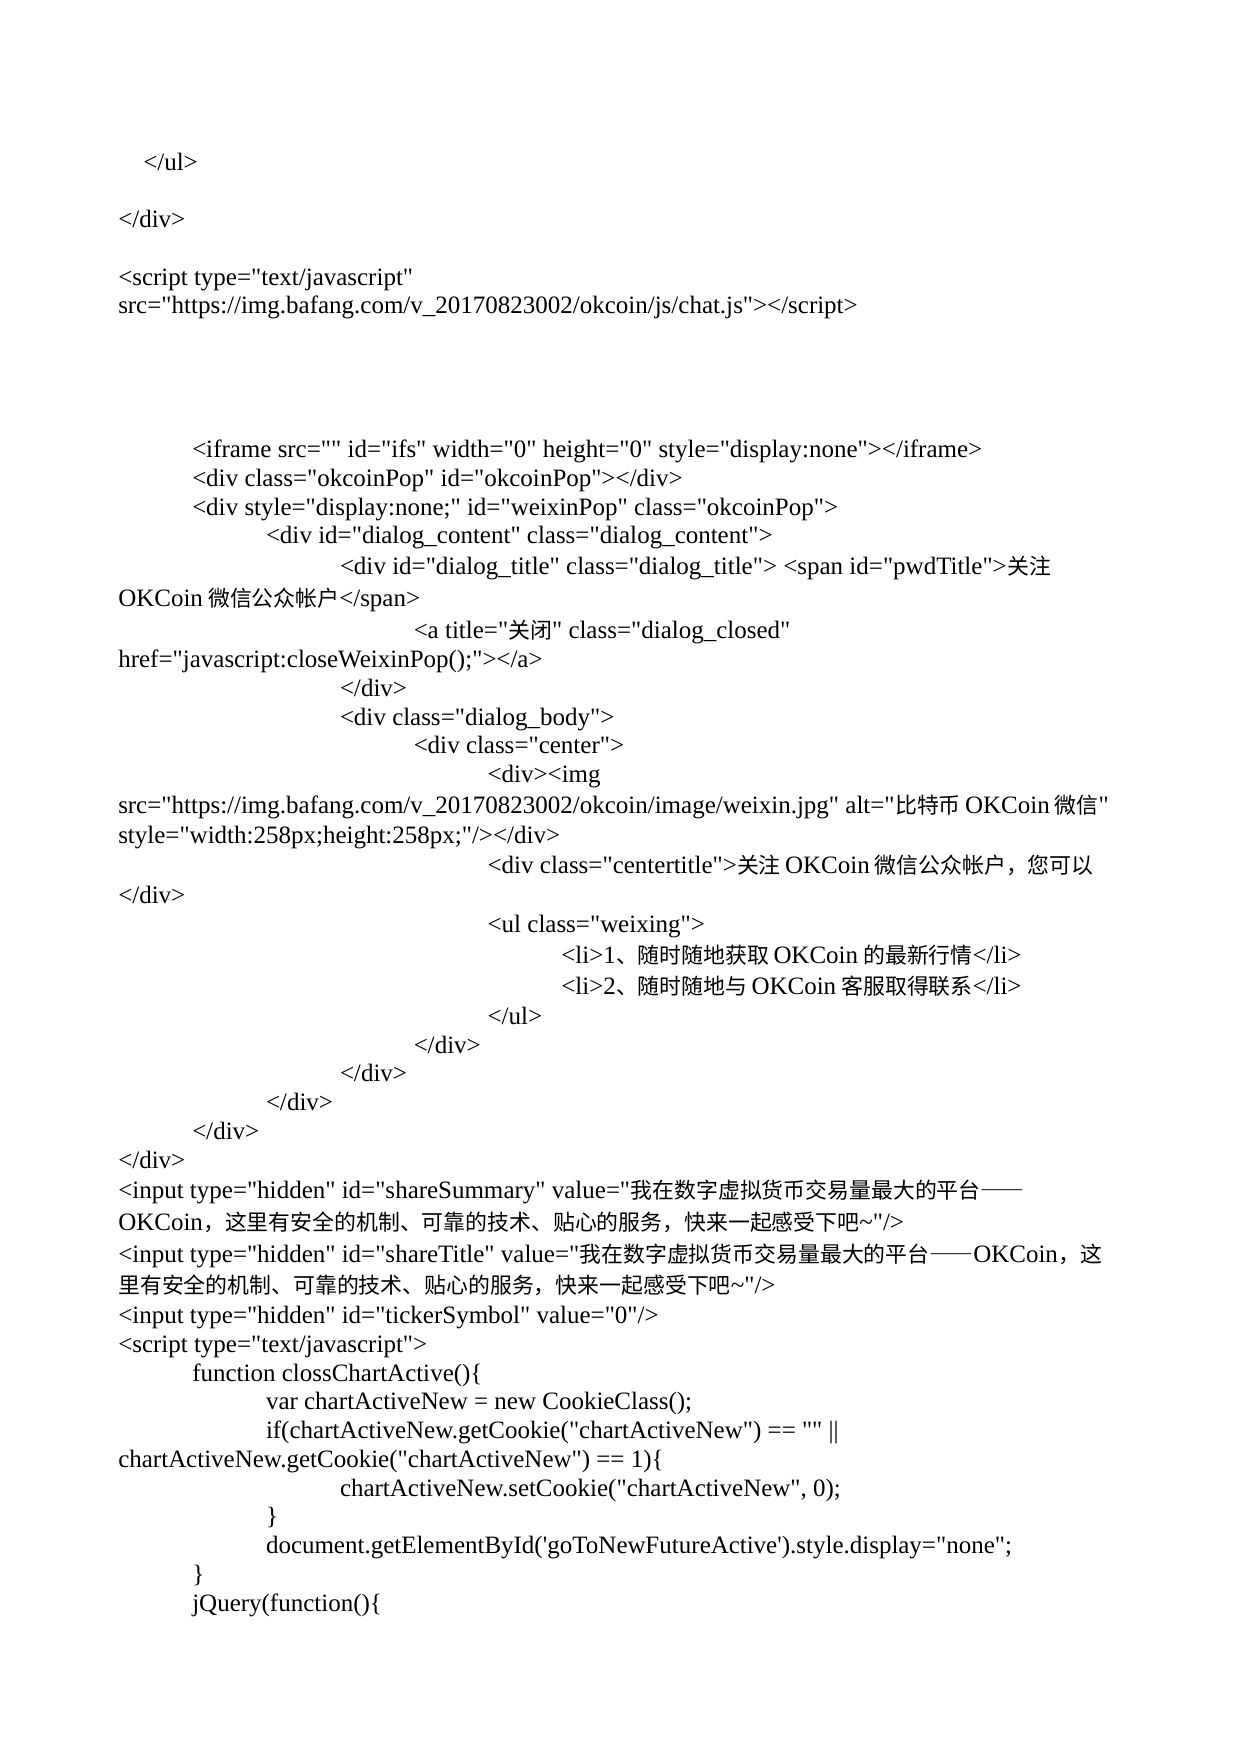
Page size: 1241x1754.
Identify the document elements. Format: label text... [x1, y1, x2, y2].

text var chartActiveNew = new CookieClass(); [118, 1386, 1122, 1415]
text <li>1、随时随地获取OKCoin的最新行情</li> [118, 938, 1122, 969]
text <iframe src="" id="ifs" width="0" height="0" style="display:none"></iframe> [118, 434, 1122, 463]
text </ul> [118, 1001, 1122, 1030]
text function clossChartActive(){ [118, 1358, 1122, 1386]
text </div> [118, 1116, 1122, 1145]
text } [118, 1501, 1122, 1530]
text </div> [118, 1087, 1122, 1116]
text <div><img src="https://img.bafang.com/v_20170823002/okcoin/image/weixin.jpg" alt="比特币OKCoin微信" style="width:258px;height:258px;"/></div> [118, 759, 1122, 848]
text jQuery(function(){ [118, 1588, 1122, 1616]
text <div style="display:none;" id="weixinPop" class="okcoinPop"> [118, 492, 1122, 521]
text <li>2、随时随地与OKCoin客服取得联系</li> [118, 969, 1122, 1001]
text <div class="dialog_body"> [118, 702, 1122, 731]
text <div class="okcoinPop" id="okcoinPop"></div> [118, 463, 1122, 492]
text </div> [118, 1145, 1122, 1173]
text </div> [118, 1030, 1122, 1058]
text <script type="text/javascript" src="https://img.bafang.com/v_20170823002/okcoin/js/chat.js"></script> [118, 262, 1122, 319]
text chartActiveNew.setCookie("chartActiveNew", 0); [118, 1473, 1122, 1501]
text if(chartActiveNew.getCookie("chartActiveNew") == "" || chartActiveNew.getCookie("chartActiveNew") == 1){ [118, 1415, 1122, 1473]
text <div id="dialog_content" class="dialog_content"> [118, 521, 1122, 549]
text <div class="centertitle">关注OKCoin微信公众帐户，您可以</div> [118, 848, 1122, 909]
text <input type="hidden" id="tickerSymbol" value="0"/> [118, 1300, 1122, 1329]
text <div class="center"> [118, 731, 1122, 759]
text </div> [118, 204, 1122, 233]
text <div id="dialog_title" class="dialog_title"> <span id="pwdTitle">关注OKCoin微信公众帐户</span> [118, 549, 1122, 613]
text </div> [118, 673, 1122, 702]
text </div> [118, 1058, 1122, 1087]
text document.getElementById('goToNewFutureActive').style.display="none"; [118, 1530, 1122, 1559]
text <ul class="weixing"> [118, 909, 1122, 938]
text <a title="关闭" class="dialog_closed" href="javascript:closeWeixinPop();"></a> [118, 613, 1122, 673]
text <script type="text/javascript"> [118, 1329, 1122, 1358]
text } [118, 1559, 1122, 1588]
text <input type="hidden" id="shareTitle" value="我在数字虚拟货币交易量最大的平台——OKCoin，这里有安全的机制、可靠的技术、贴心的服务，快来一起感受下吧~"/> [118, 1237, 1122, 1300]
text </ul> [118, 147, 1122, 176]
text <input type="hidden" id="shareSummary" value="我在数字虚拟货币交易量最大的平台——OKCoin，这里有安全的机制、可靠的技术、贴心的服务，快来一起感受下吧~"/> [118, 1173, 1122, 1237]
